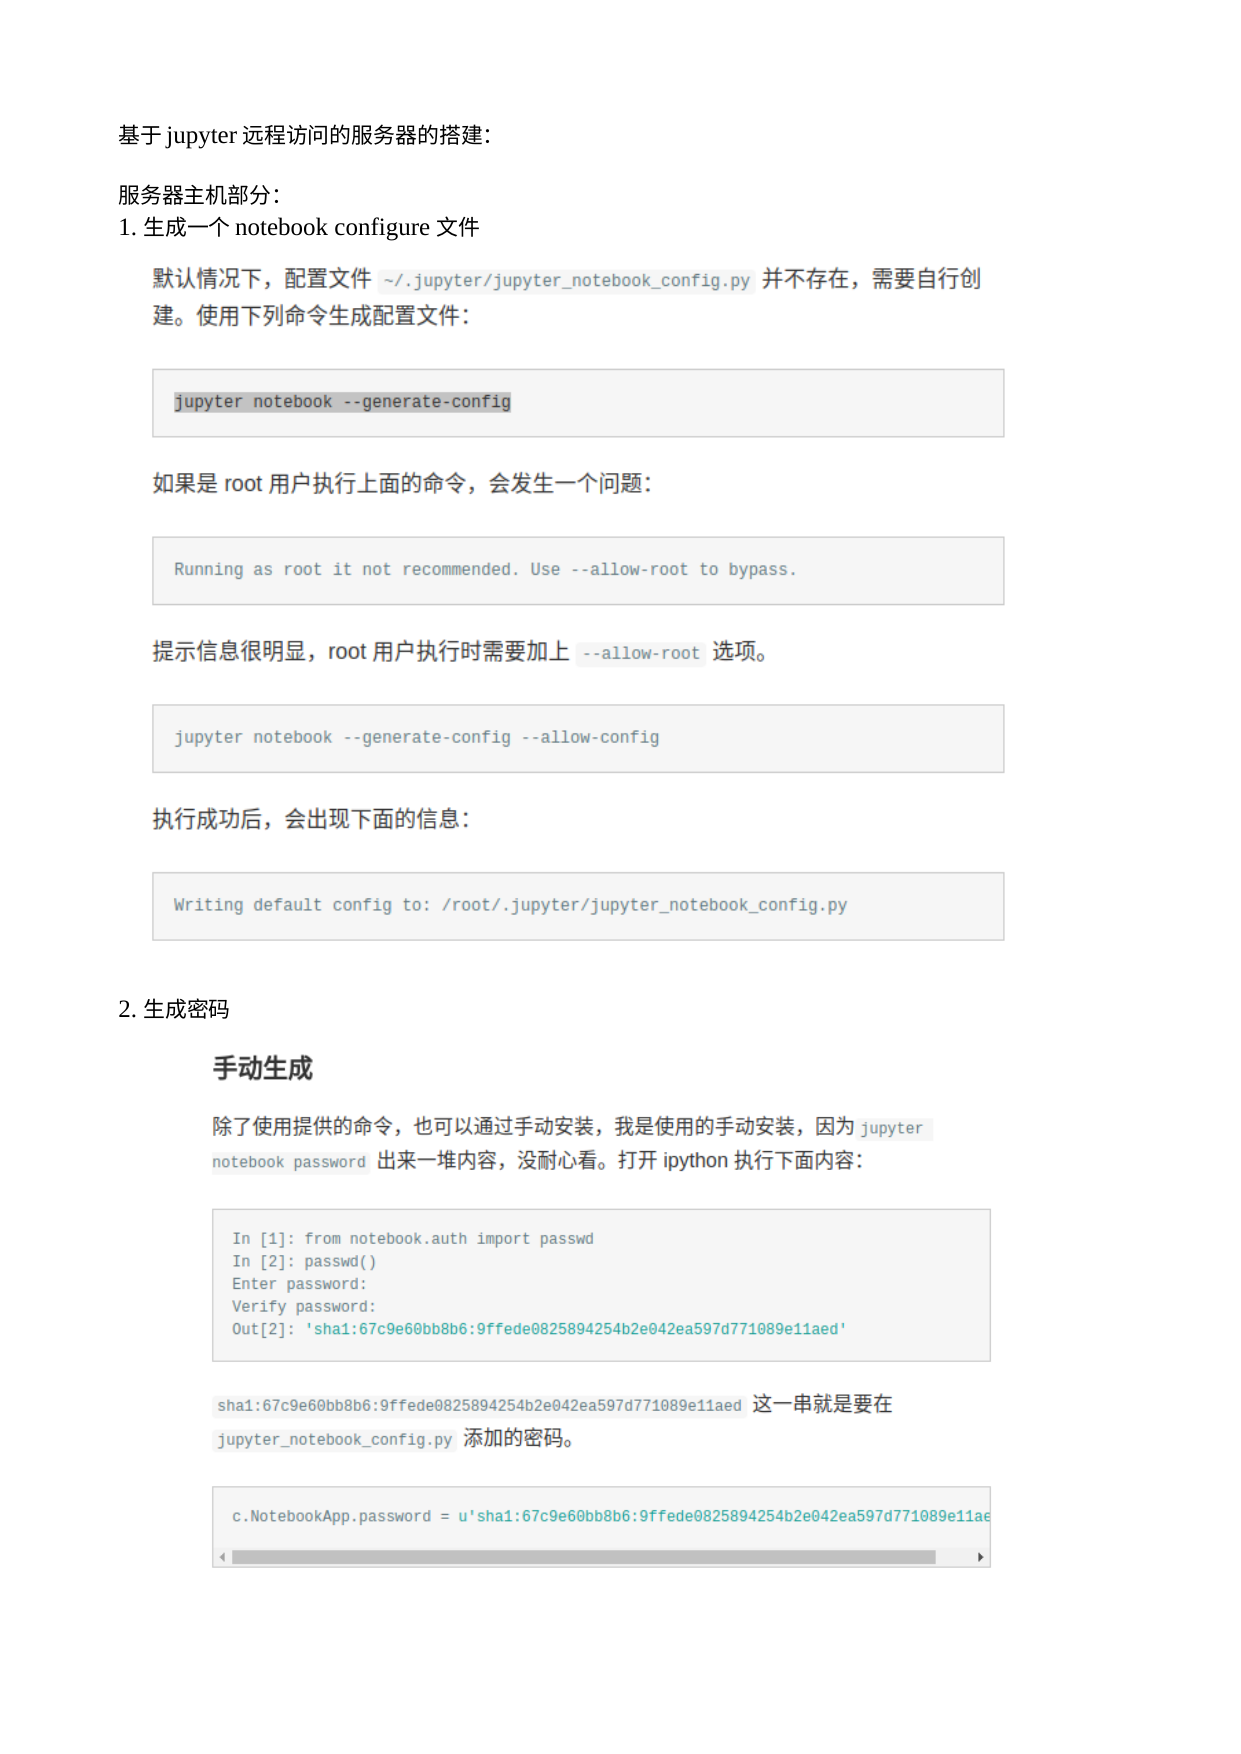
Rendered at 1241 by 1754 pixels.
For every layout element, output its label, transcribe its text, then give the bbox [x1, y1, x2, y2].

picture [118, 1023, 1123, 1583]
text 基于jupyter远程访问的服务器的搭建： [118, 118, 1122, 150]
picture [118, 241, 1123, 963]
text 1. 生成一个notebook configure 文件 [118, 210, 1122, 241]
text 服务器主机部分： [118, 178, 1122, 210]
text 2. 生成密码 [118, 992, 1122, 1023]
